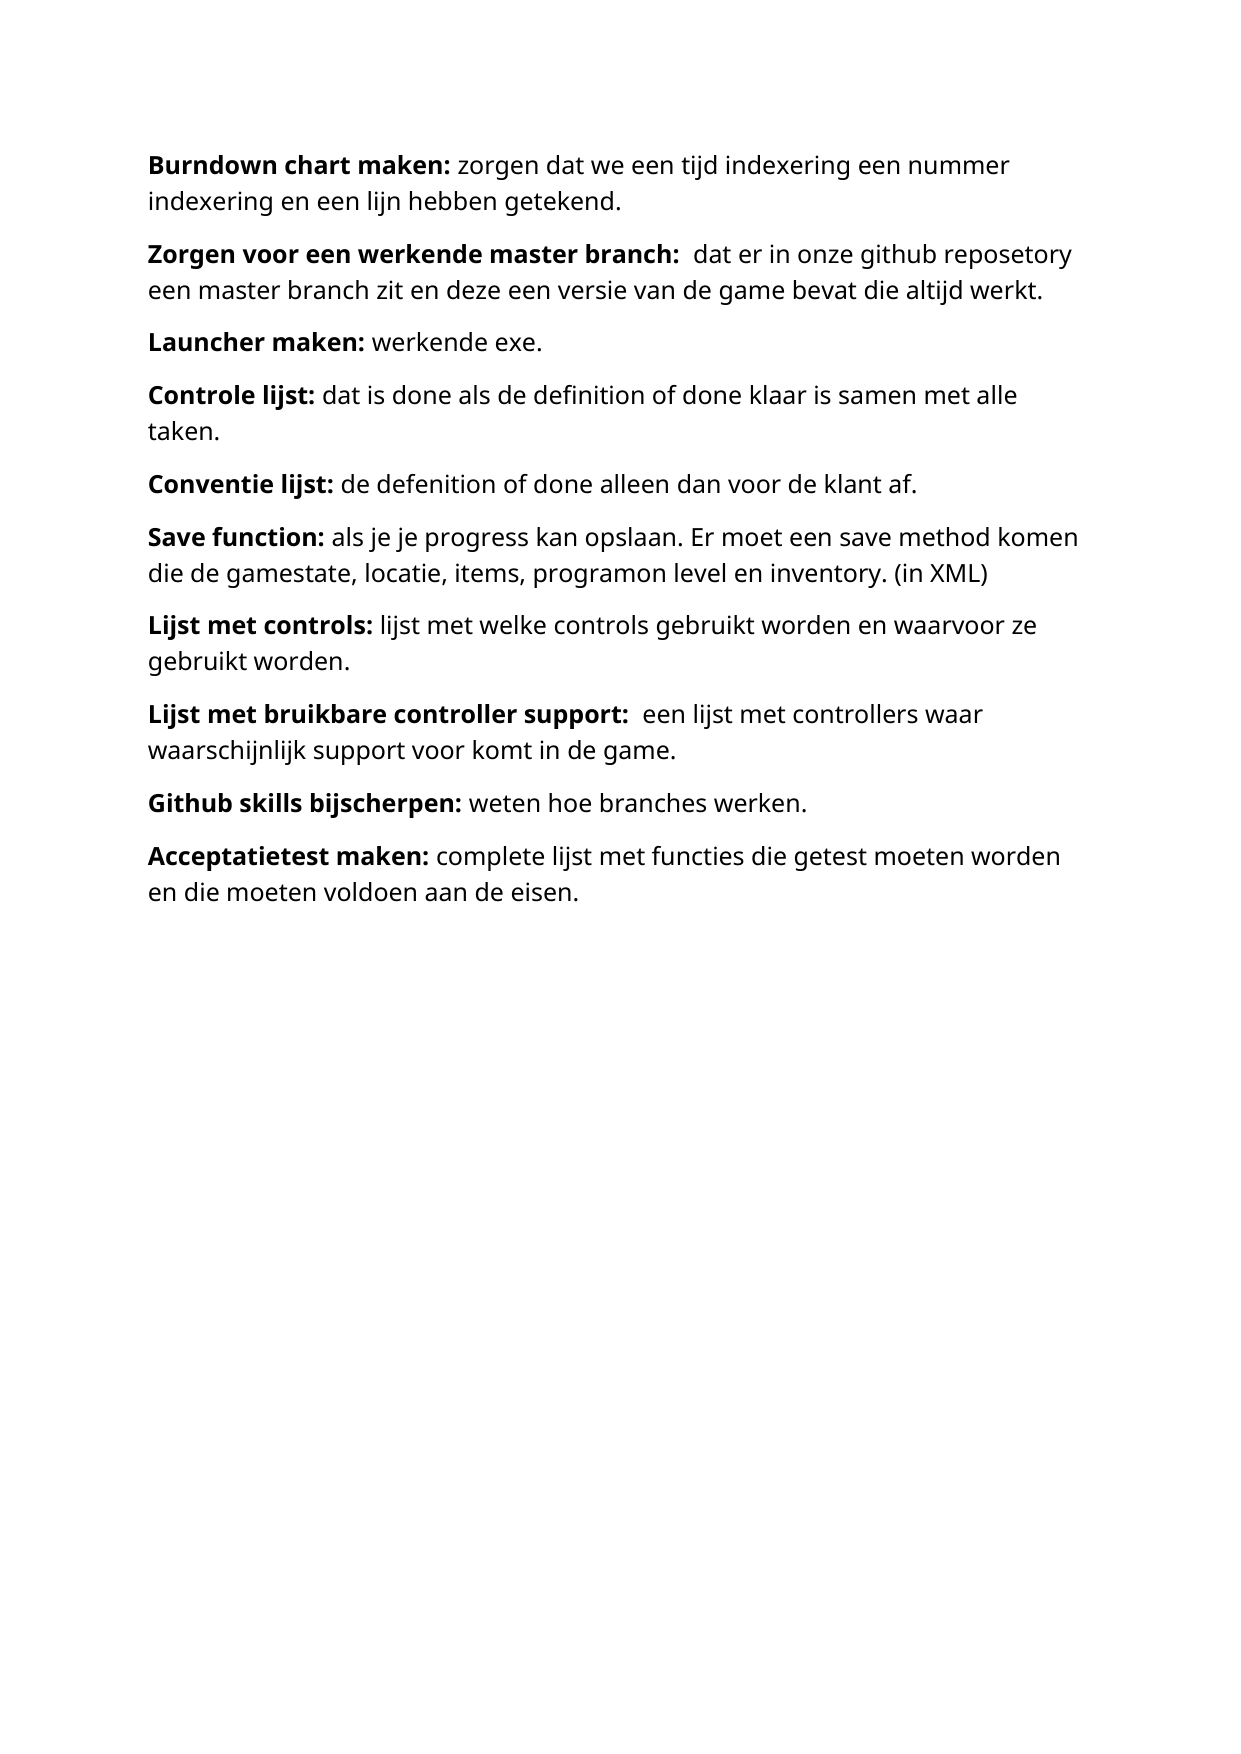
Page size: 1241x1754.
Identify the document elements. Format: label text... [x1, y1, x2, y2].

text Conventie lijst: de defenition of done alleen dan voor de klant af. [148, 467, 1093, 501]
text Lijst met bruikbare controller support: een lijst met controllers waar waarschijnlijk support voor komt in de game. [148, 697, 1093, 767]
text Controle lijst: dat is done als de definition of done klaar is samen met alle taken. [148, 378, 1093, 448]
text Lijst met controls: lijst met welke controls gebruikt worden en waarvoor ze gebruikt worden. [148, 608, 1093, 678]
text Save function: als je je progress kan opslaan. Er moet een save method komen die de gamestate, locatie, items, programon level en inventory. (in XML) [148, 519, 1093, 589]
text Zorgen voor een werkende master branch: dat er in onze github reposetory een master branch zit en deze een versie van de game bevat die altijd werkt. [148, 236, 1093, 306]
text Github skills bijscherpen: weten hoe branches werken. [148, 786, 1093, 819]
text Burndown chart maken: zorgen dat we een tijd indexering een nummer indexering en een lijn hebben getekend. [148, 148, 1093, 218]
text Launcher maken: werkende exe. [148, 325, 1093, 359]
text Acceptatietest maken: complete lijst met functies die getest moeten worden en die moeten voldoen aan de eisen. [148, 838, 1093, 908]
